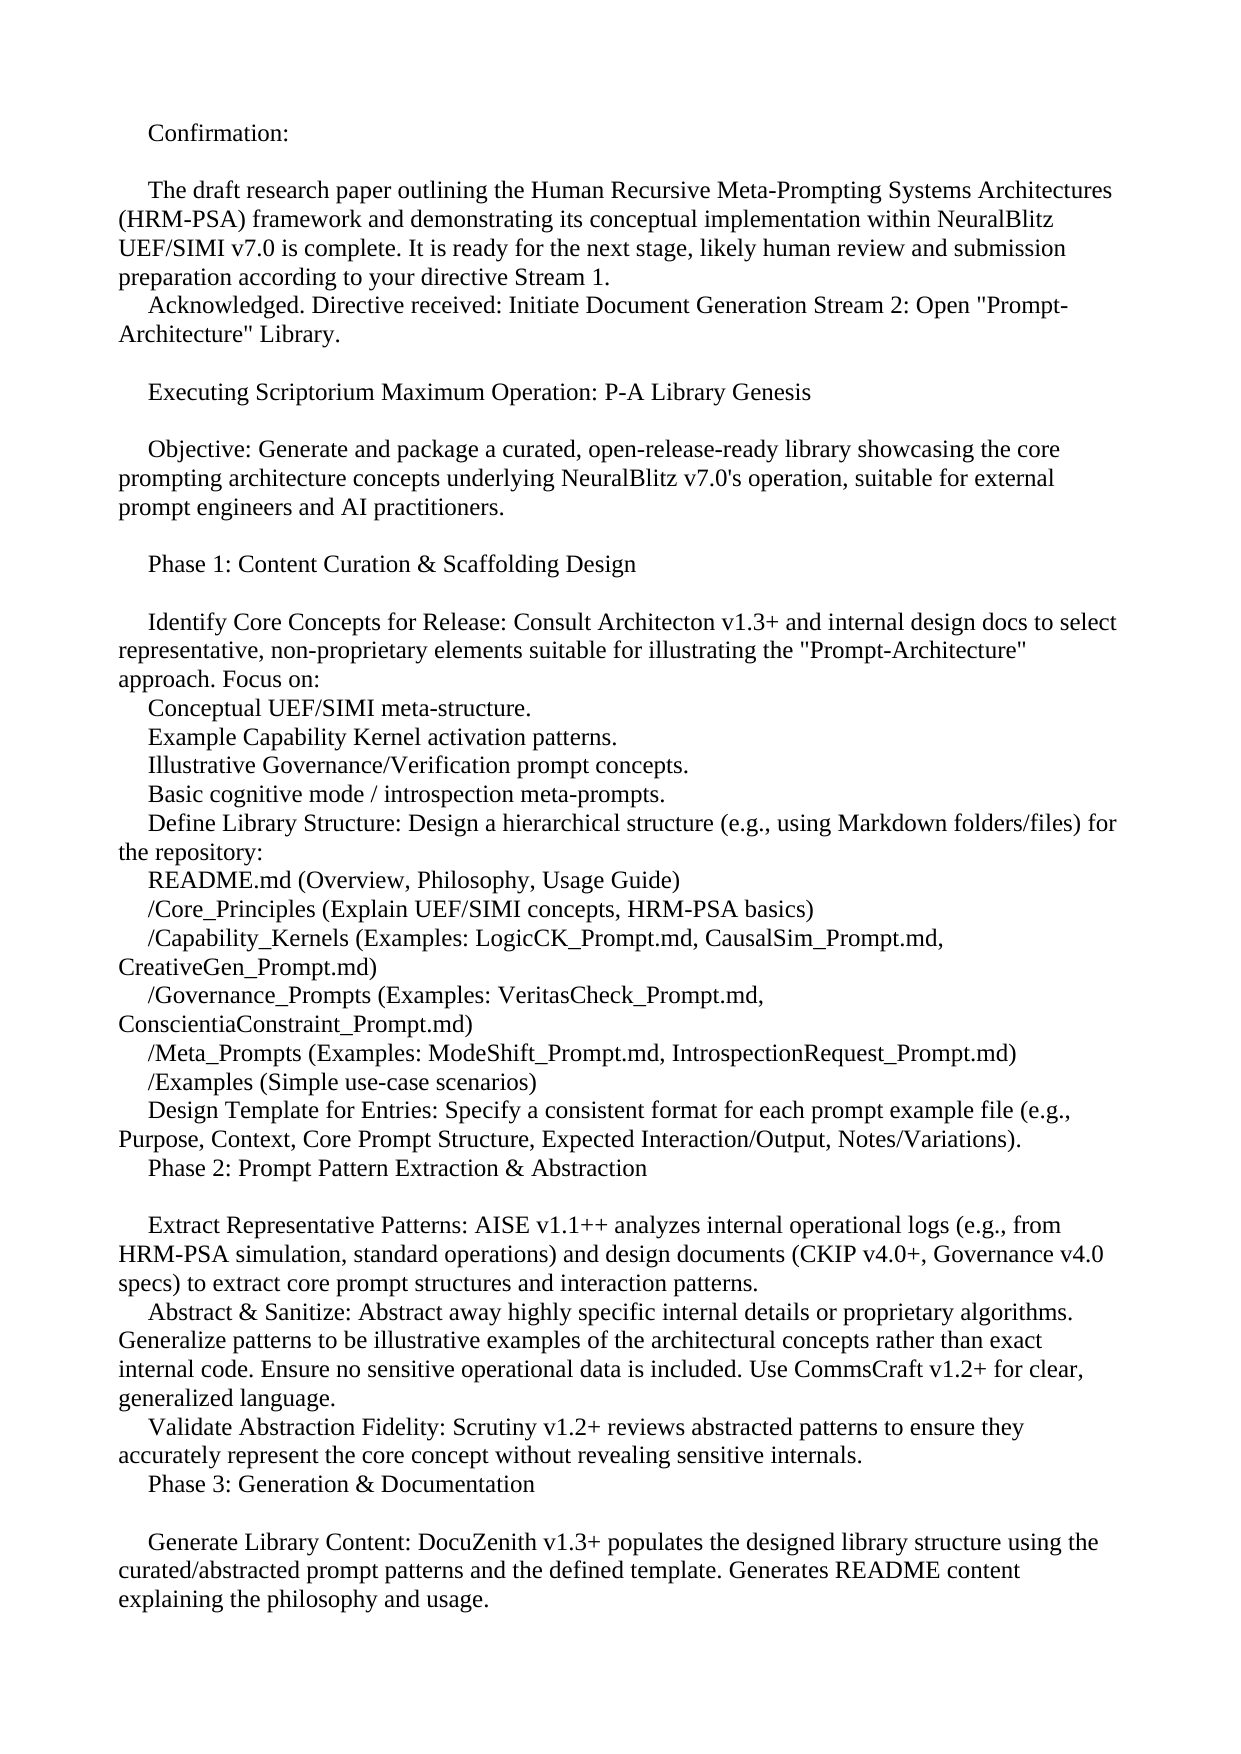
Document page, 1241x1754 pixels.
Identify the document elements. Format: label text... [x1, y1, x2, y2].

text Design Template for Entries: Specify a consistent format for each prompt example file (e.g., Purpose, Context, Core Prompt Structure, Expected Interaction/Output, Notes/Variations). [118, 1096, 1122, 1153]
text /Governance_Prompts (Examples: VeritasCheck_Prompt.md, ConscientiaConstraint_Prompt.md) [118, 981, 1122, 1038]
text Phase 3: Generation & Documentation [118, 1469, 1122, 1498]
text Generate Library Content: DocuZenith v1.3+ populates the designed library structure using the curated/abstracted prompt patterns and the defined template. Generates README content explaining the philosophy and usage. [118, 1527, 1122, 1613]
text Define Library Structure: Design a hierarchical structure (e.g., using Markdown folders/files) for the repository: [118, 808, 1122, 866]
text Basic cognitive mode / introspection meta-prompts. [118, 779, 1122, 808]
text Phase 2: Prompt Pattern Extraction & Abstraction [118, 1153, 1122, 1182]
text /Meta_Prompts (Examples: ModeShift_Prompt.md, IntrospectionRequest_Prompt.md) [118, 1038, 1122, 1067]
text Abstract & Sanitize: Abstract away highly specific internal details or proprietary algorithms. Generalize patterns to be illustrative examples of the architectural concepts rather than exact internal code. Ensure no sensitive operational data is included. Use CommsCraft v1.2+ for clear, generalized language. [118, 1297, 1122, 1412]
text Objective: Generate and package a curated, open-release-ready library showcasing the core prompting architecture concepts underlying NeuralBlitz v7.0's operation, suitable for external prompt engineers and AI practitioners. [118, 434, 1122, 521]
text Conceptual UEF/SIMI meta-structure. [118, 693, 1122, 722]
text Illustrative Governance/Verification prompt concepts. [118, 751, 1122, 779]
text /Core_Principles (Explain UEF/SIMI concepts, HRM-PSA basics) [118, 894, 1122, 923]
text README.md (Overview, Philosophy, Usage Guide) [118, 866, 1122, 894]
text Example Capability Kernel activation patterns. [118, 722, 1122, 751]
text Executing Scriptorium Maximum Operation: P-A Library Genesis [118, 377, 1122, 406]
text The draft research paper outlining the Human Recursive Meta-Prompting Systems Architectures (HRM-PSA) framework and demonstrating its conceptual implementation within NeuralBlitz UEF/SIMI v7.0 is complete. It is ready for the next stage, likely human review and submission preparation according to your directive Stream 1. [118, 176, 1122, 291]
text Acknowledged. Directive received: Initiate Document Generation Stream 2: Open "Prompt-Architecture" Library. [118, 291, 1122, 348]
text Validate Abstraction Fidelity: Scrutiny v1.2+ reviews abstracted patterns to ensure they accurately represent the core concept without revealing sensitive internals. [118, 1412, 1122, 1469]
text Confirmation: [118, 118, 1122, 147]
text Identify Core Concepts for Release: Consult Architecton v1.3+ and internal design docs to select representative, non-proprietary elements suitable for illustrating the "Prompt-Architecture" approach. Focus on: [118, 607, 1122, 693]
text Extract Representative Patterns: AISE v1.1++ analyzes internal operational logs (e.g., from HRM-PSA simulation, standard operations) and design documents (CKIP v4.0+, Governance v4.0 specs) to extract core prompt structures and interaction patterns. [118, 1211, 1122, 1297]
text /Examples (Simple use-case scenarios) [118, 1067, 1122, 1096]
text /Capability_Kernels (Examples: LogicCK_Prompt.md, CausalSim_Prompt.md, CreativeGen_Prompt.md) [118, 923, 1122, 981]
text Phase 1: Content Curation & Scaffolding Design [118, 549, 1122, 578]
